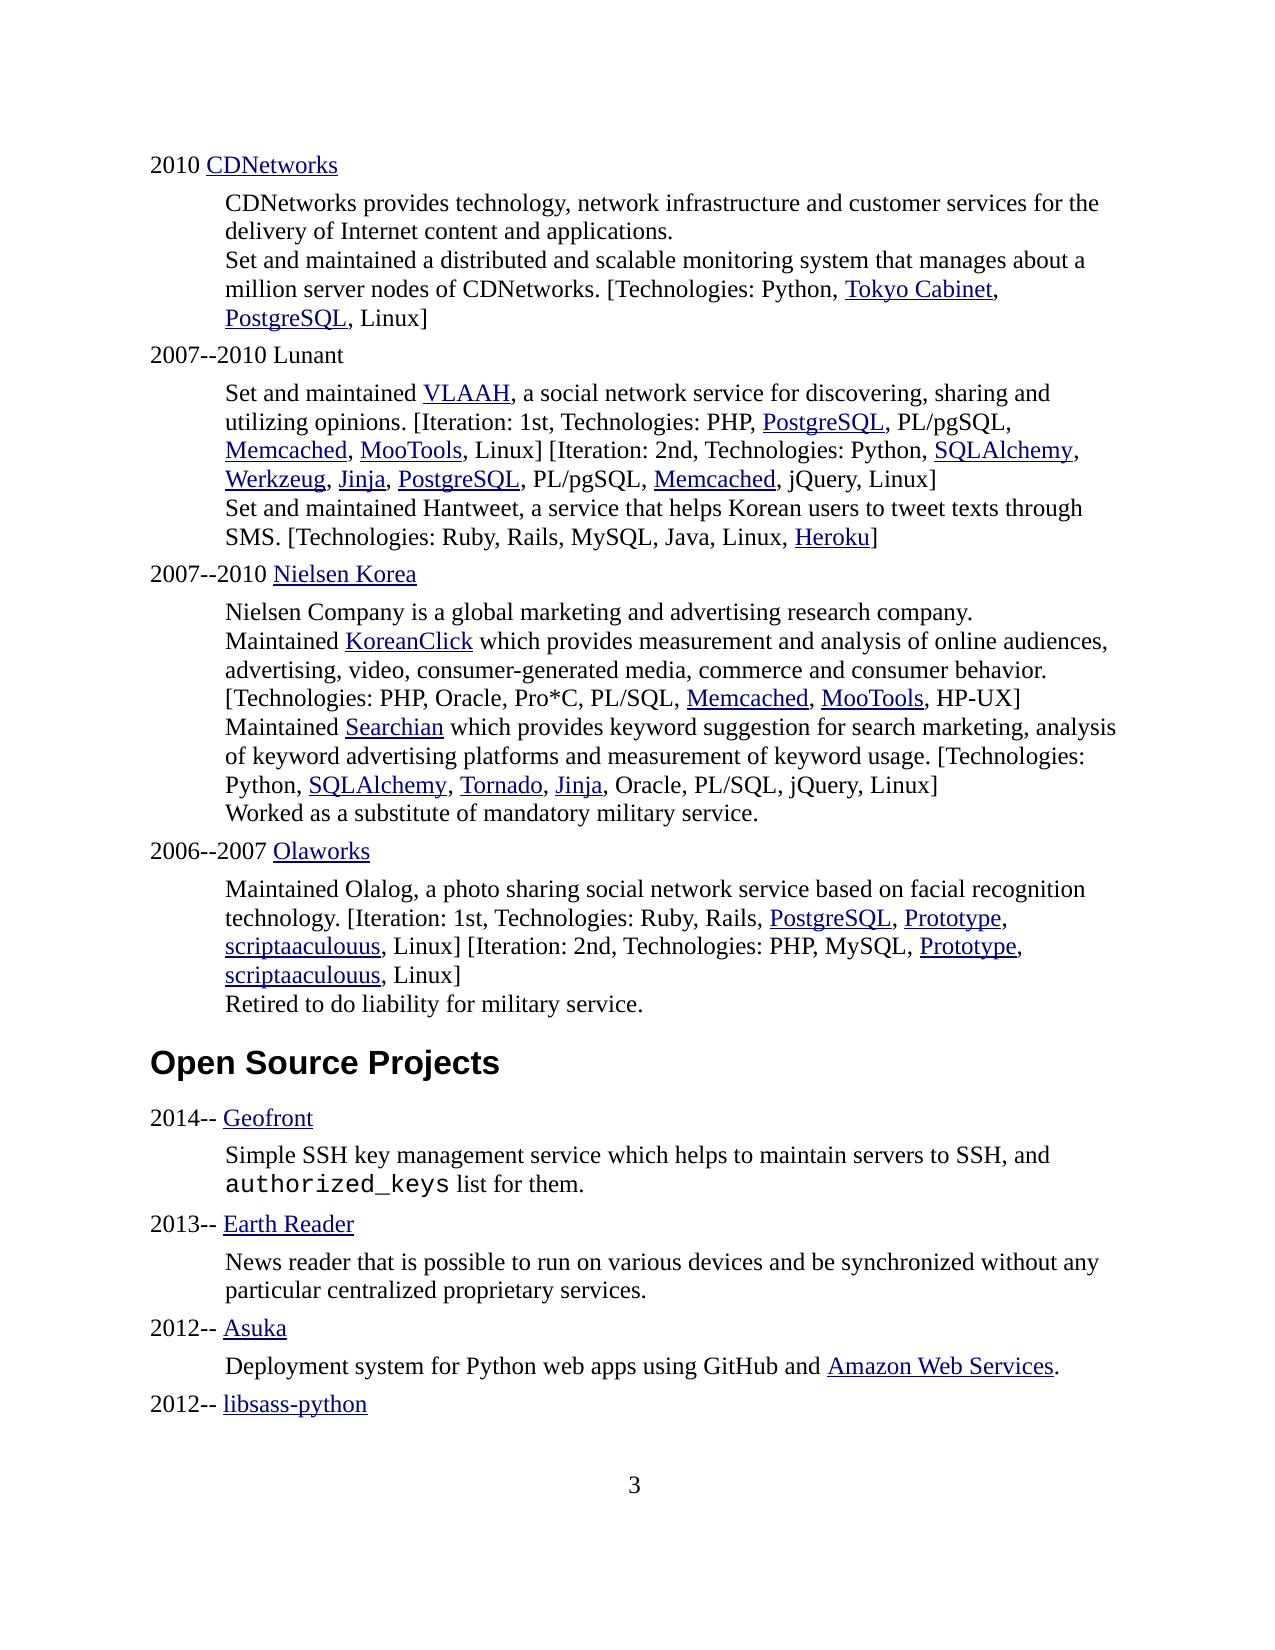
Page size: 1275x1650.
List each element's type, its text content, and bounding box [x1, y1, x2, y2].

text 2007--2010 Lunant [150, 340, 1125, 369]
subtitle Open Source Projects [150, 1043, 1125, 1081]
text Maintained KoreanClick which provides measurement and analysis of online audiences, advertising, video, consumer-generated media, commerce and consumer behavior. [Technologies: PHP, Oracle, Pro*C, PL/SQL, Memcached, MooTools, HP-UX] [225, 626, 1125, 712]
text Maintained Searchian which provides keyword suggestion for search marketing, analysis of keyword advertising platforms and measurement of keyword usage. [Technologies: Python, SQLAlchemy, Tornado, Jinja, Oracle, PL/SQL, jQuery, Linux] [225, 712, 1125, 798]
text Worked as a substitute of mandatory military service. [225, 798, 1125, 827]
text Retired to do liability for military service. [225, 989, 1125, 1018]
text 2006--2007 Olaworks [150, 836, 1125, 865]
text Maintained Olalog, a photo sharing social network service based on facial recognition technology. [Iteration: 1st, Technologies: Ruby, Rails, PostgreSQL, Prototype, scriptaaculouus, Linux] [Iteration: 2nd, Technologies: PHP, MySQL, Prototype, scriptaaculouus, Linux] [225, 874, 1125, 989]
text 2013-- Earth Reader [150, 1209, 1125, 1238]
text CDNetworks provides technology, network infrastructure and customer services for the delivery of Internet content and applications. [225, 188, 1125, 245]
text 2007--2010 Nielsen Korea [150, 559, 1125, 588]
text 2010 CDNetworks [150, 150, 1125, 179]
text Nielsen Company is a global marketing and advertising research company. [225, 597, 1125, 626]
text News reader that is possible to run on various devices and be synchronized without any particular centralized proprietary services. [225, 1247, 1125, 1304]
text Simple SSH key management service which helps to maintain servers to SSH, and authorized_keys list for them. [225, 1141, 1125, 1200]
text Set and maintained Hantweet, a service that helps Korean users to tweet texts through SMS. [Technologies: Ruby, Rails, MySQL, Java, Linux, Heroku] [225, 493, 1125, 551]
text 2014-- Geofront [150, 1103, 1125, 1132]
text Deployment system for Python web apps using GitHub and Amazon Web Services. [225, 1351, 1125, 1380]
text 2012-- Asuka [150, 1313, 1125, 1342]
text Set and maintained a distributed and scalable monitoring system that manages about a million server nodes of CDNetworks. [Technologies: Python, Tokyo Cabinet, PostgreSQL, Linux] [225, 245, 1125, 331]
text Set and maintained VLAAH, a social network service for discovering, sharing and utilizing opinions. [Iteration: 1st, Technologies: PHP, PostgreSQL, PL/pgSQL, Memcached, MooTools, Linux] [Iteration: 2nd, Technologies: Python, SQLAlchemy, Werkzeug, Jinja, PostgreSQL, PL/pgSQL, Memcached, jQuery, Linux] [225, 378, 1125, 493]
text 2012-- libsass-python [150, 1389, 1125, 1417]
